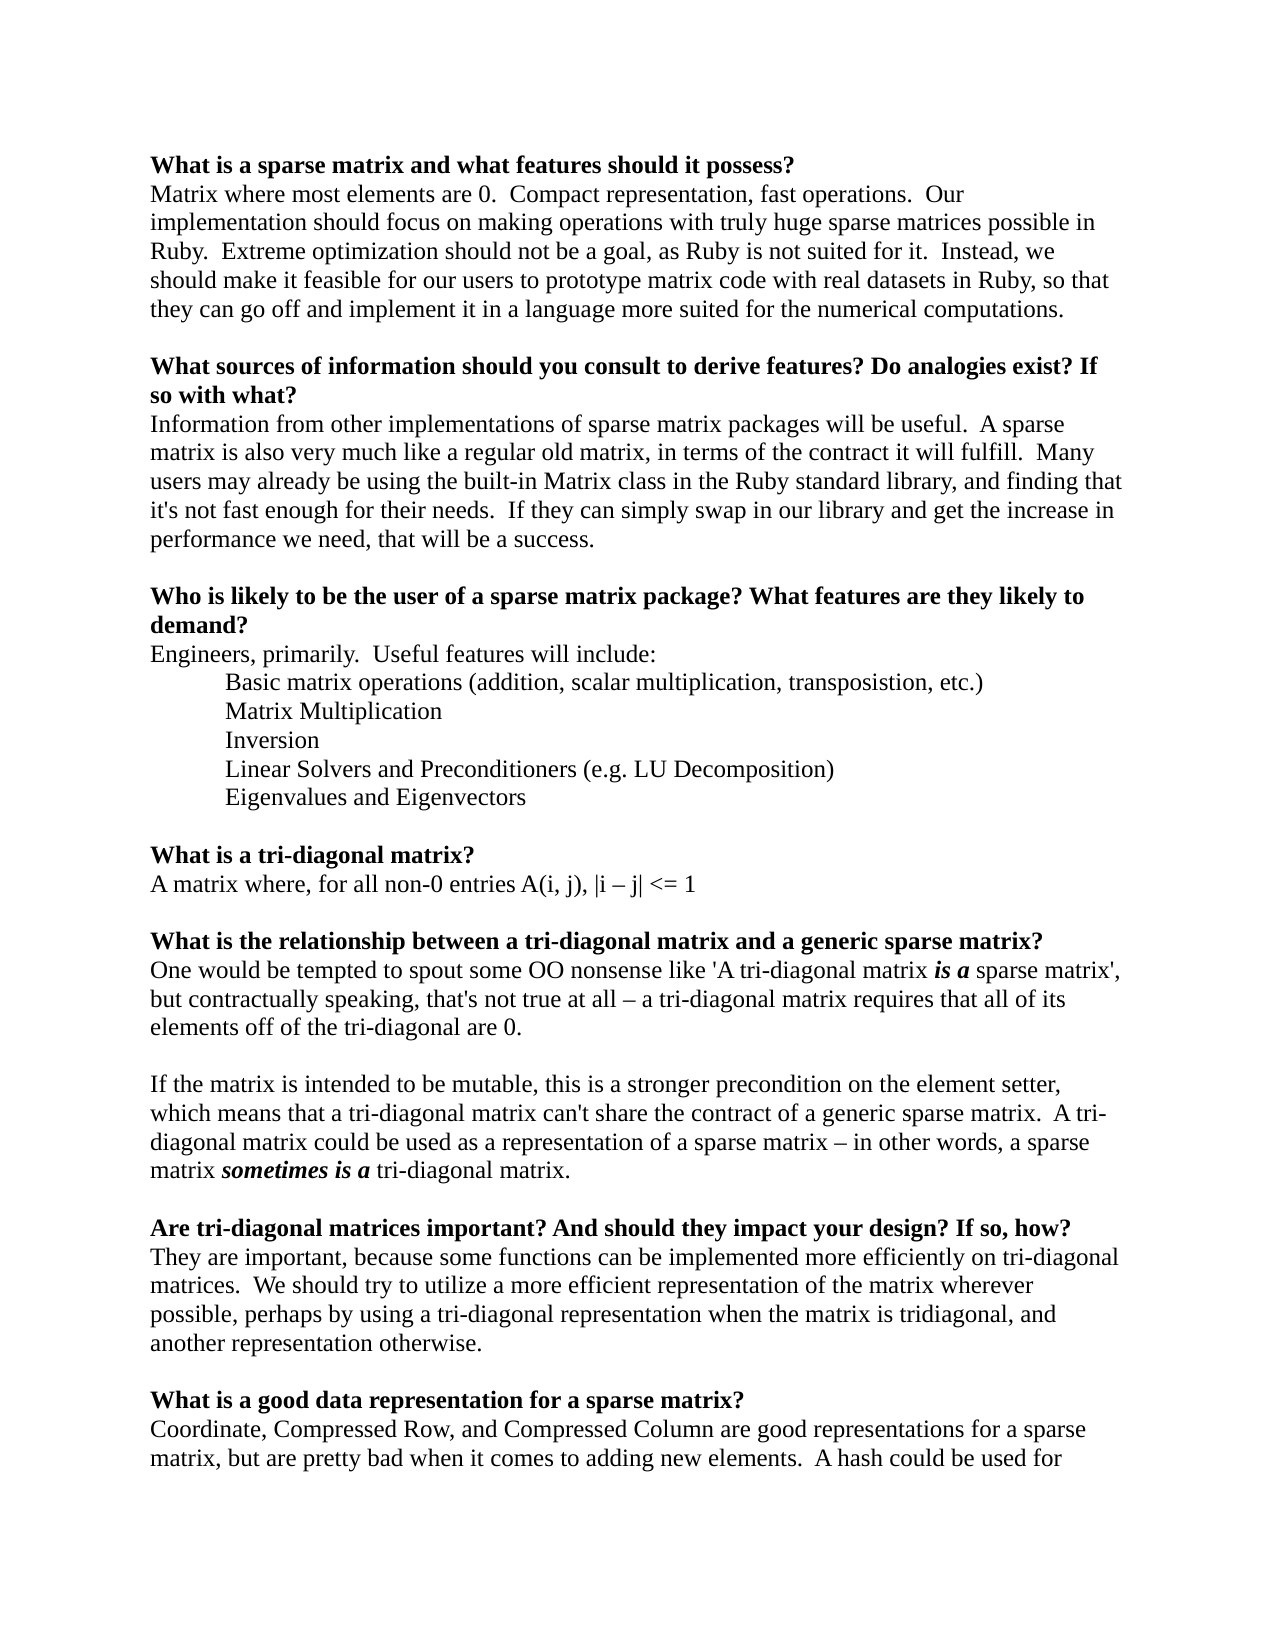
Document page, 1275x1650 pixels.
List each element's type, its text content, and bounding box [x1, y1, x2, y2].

text Who is likely to be the user of a sparse matrix package? What features are they likely to demand? [150, 581, 1125, 639]
text Inversion [150, 725, 1125, 754]
text Eigenvalues and Eigenvectors [150, 782, 1125, 811]
text Coordinate, Compressed Row, and Compressed Column are good representations for a sparse matrix, but are pretty bad when it comes to adding new elements. A hash could be used for [150, 1414, 1125, 1472]
text Engineers, primarily. Useful features will include: [150, 639, 1125, 667]
text Are tri-diagonal matrices important? And should they impact your design? If so, how? [150, 1213, 1125, 1242]
text What sources of information should you consult to derive features? Do analogies exist? If so with what? [150, 351, 1125, 409]
text One would be tempted to spout some OO nonsense like 'A tri-diagonal matrix is a sparse matrix', but contractually speaking, that's not true at all – a tri-diagonal matrix requires that all of its elements off of the tri-diagonal are 0. [150, 955, 1125, 1041]
text Information from other implementations of sparse matrix packages will be useful. A sparse matrix is also very much like a regular old matrix, in terms of the contract it will fulfill. Many users may already be using the built-in Matrix class in the Ruby standard library, and finding that it's not fast enough for their needs. If they can simply swap in our library and get the increase in performance we need, that will be a success. [150, 409, 1125, 552]
text Linear Solvers and Preconditioners (e.g. LU Decomposition) [150, 754, 1125, 782]
text Matrix Multiplication [150, 696, 1125, 725]
text If the matrix is intended to be mutable, this is a stronger precondition on the element setter, which means that a tri-diagonal matrix can't share the contract of a generic sparse matrix. A tri-diagonal matrix could be used as a representation of a sparse matrix – in other words, a sparse matrix sometimes is a tri-diagonal matrix. [150, 1069, 1125, 1184]
text They are important, because some functions can be implemented more efficiently on tri-diagonal matrices. We should try to utilize a more efficient representation of the matrix wherever possible, perhaps by using a tri-diagonal representation when the matrix is tridiagonal, and another representation otherwise. [150, 1242, 1125, 1357]
text What is a tri-diagonal matrix? [150, 840, 1125, 869]
text What is a sparse matrix and what features should it possess? [150, 150, 1125, 179]
text Matrix where most elements are 0. Compact representation, fast operations. Our implementation should focus on making operations with truly huge sparse matrices possible in Ruby. Extreme optimization should not be a goal, as Ruby is not suited for it. Instead, we should make it feasible for our users to prototype matrix code with real datasets in Ruby, so that they can go off and implement it in a language more suited for the numerical computations. [150, 179, 1125, 322]
text Basic matrix operations (addition, scalar multiplication, transposistion, etc.) [150, 667, 1125, 696]
text What is the relationship between a tri-diagonal matrix and a generic sparse matrix? [150, 926, 1125, 955]
text What is a good data representation for a sparse matrix? [150, 1386, 1125, 1414]
text A matrix where, for all non-0 entries A(i, j), |i – j| <= 1 [150, 869, 1125, 897]
